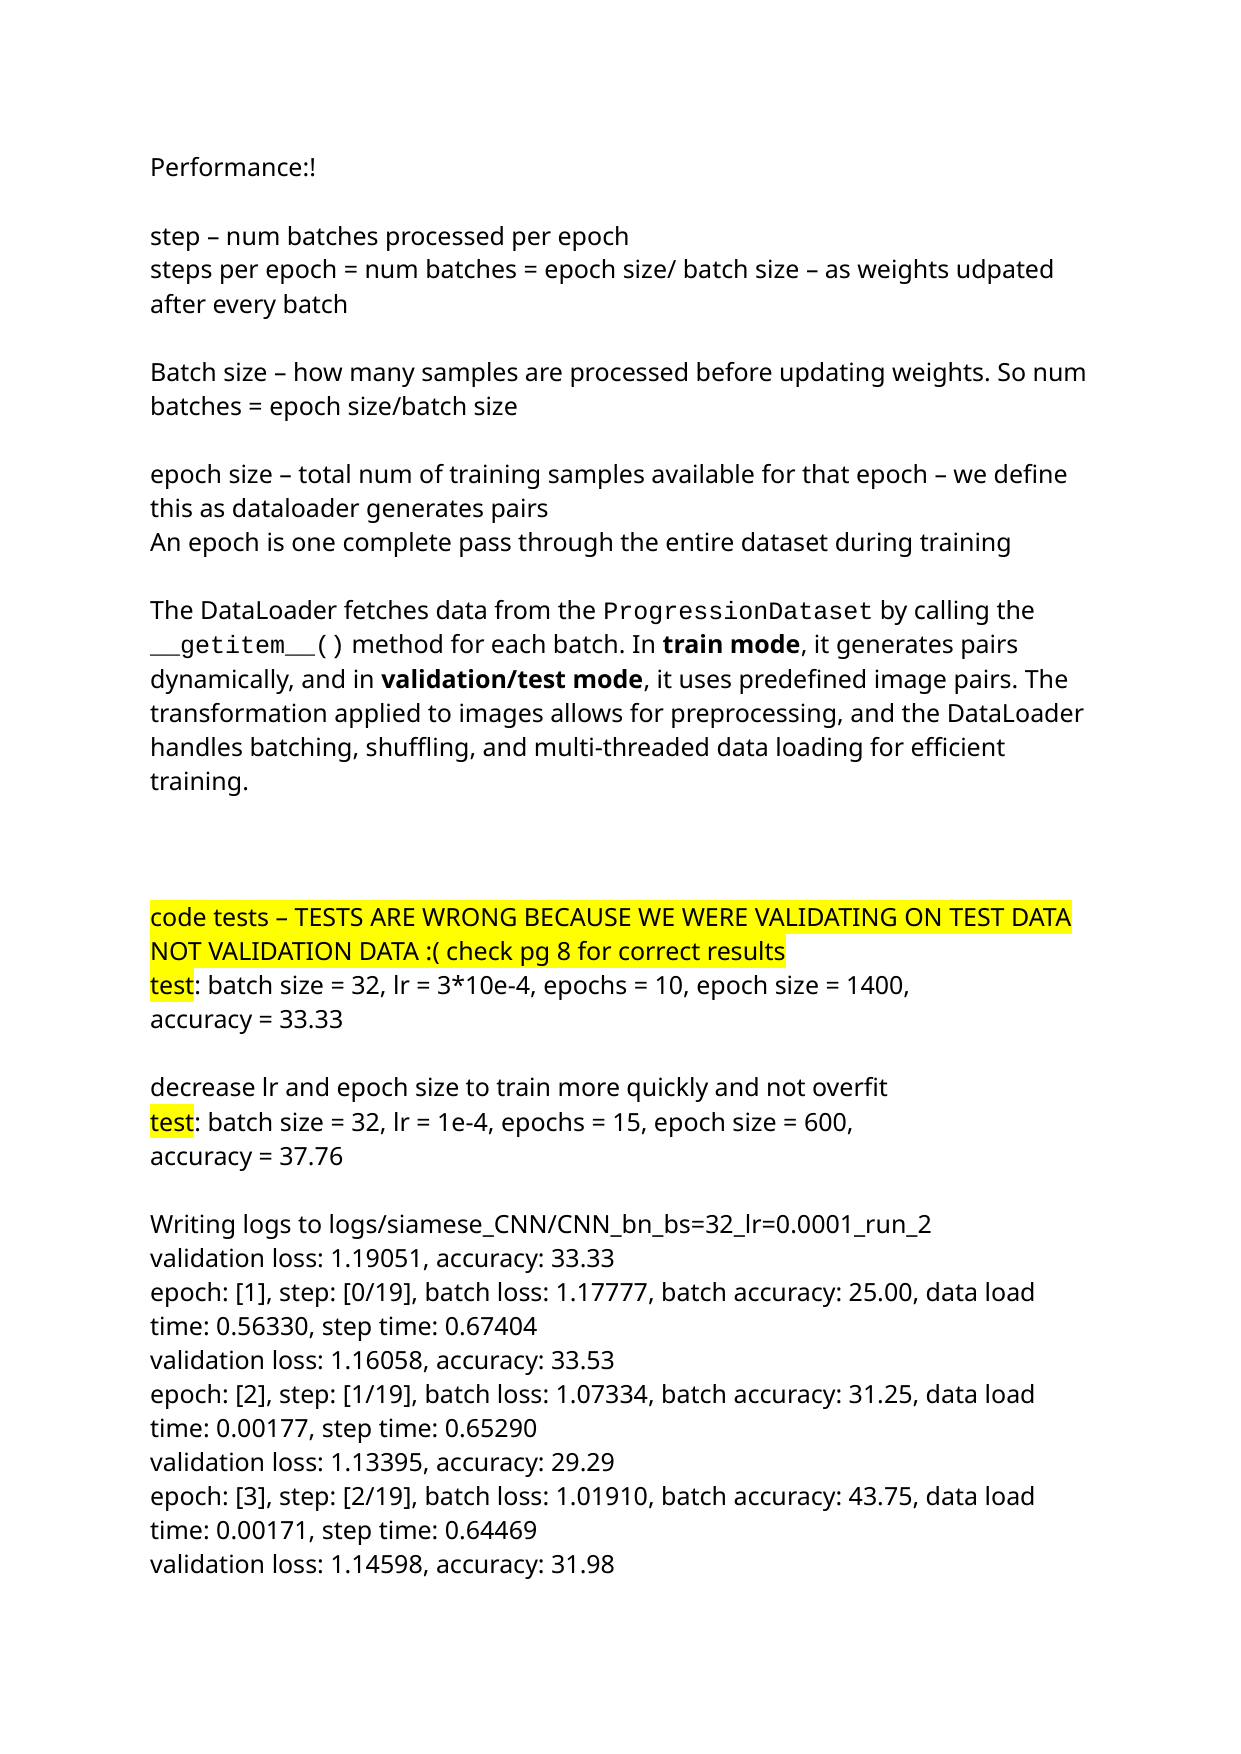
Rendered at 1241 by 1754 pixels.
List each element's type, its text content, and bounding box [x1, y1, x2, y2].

text accuracy = 37.76 [150, 1138, 1090, 1172]
text code tests – TESTS ARE WRONG BECAUSE WE WERE VALIDATING ON TEST DATA NOT VALIDATION DATA :( check pg 8 for correct results [150, 900, 1090, 968]
text An epoch is one complete pass through the entire dataset during training [150, 525, 1090, 559]
text epoch: [1], step: [0/19], batch loss: 1.17777, batch accuracy: 25.00, data load time: 0.56330, step time: 0.67404 [150, 1274, 1090, 1343]
text steps per epoch = num batches = epoch size/ batch size – as weights udpated after every batch [150, 252, 1090, 320]
text validation loss: 1.16058, accuracy: 33.53 [150, 1343, 1090, 1377]
text test: batch size = 32, lr = 1e-4, epochs = 15, epoch size = 600, [150, 1104, 1090, 1138]
text validation loss: 1.14598, accuracy: 31.98 [150, 1547, 1090, 1581]
text epoch: [3], step: [2/19], batch loss: 1.01910, batch accuracy: 43.75, data load time: 0.00171, step time: 0.64469 [150, 1479, 1090, 1547]
text Performance:! [150, 150, 1090, 184]
text accuracy = 33.33 [150, 1002, 1090, 1036]
text Batch size – how many samples are processed before updating weights. So num batches = epoch size/batch size [150, 354, 1090, 422]
text Writing logs to logs/siamese_CNN/CNN_bn_bs=32_lr=0.0001_run_2 [150, 1206, 1090, 1240]
text validation loss: 1.13395, accuracy: 29.29 [150, 1445, 1090, 1479]
text step – num batches processed per epoch [150, 218, 1090, 252]
text epoch: [2], step: [1/19], batch loss: 1.07334, batch accuracy: 31.25, data load time: 0.00177, step time: 0.65290 [150, 1377, 1090, 1445]
text validation loss: 1.19051, accuracy: 33.33 [150, 1240, 1090, 1274]
text decrease lr and epoch size to train more quickly and not overfit [150, 1070, 1090, 1104]
text test: batch size = 32, lr = 3*10e-4, epochs = 10, epoch size = 1400, [150, 968, 1090, 1002]
text The DataLoader fetches data from the ProgressionDataset by calling the __getitem__() method for each batch. In train mode, it generates pairs dynamically, and in validation/test mode, it uses predefined image pairs. The transformation applied to images allows for preprocessing, and the DataLoader handles batching, shuffling, and multi-threaded data loading for efficient training. [150, 593, 1090, 798]
text epoch size – total num of training samples available for that epoch – we define this as dataloader generates pairs [150, 457, 1090, 525]
